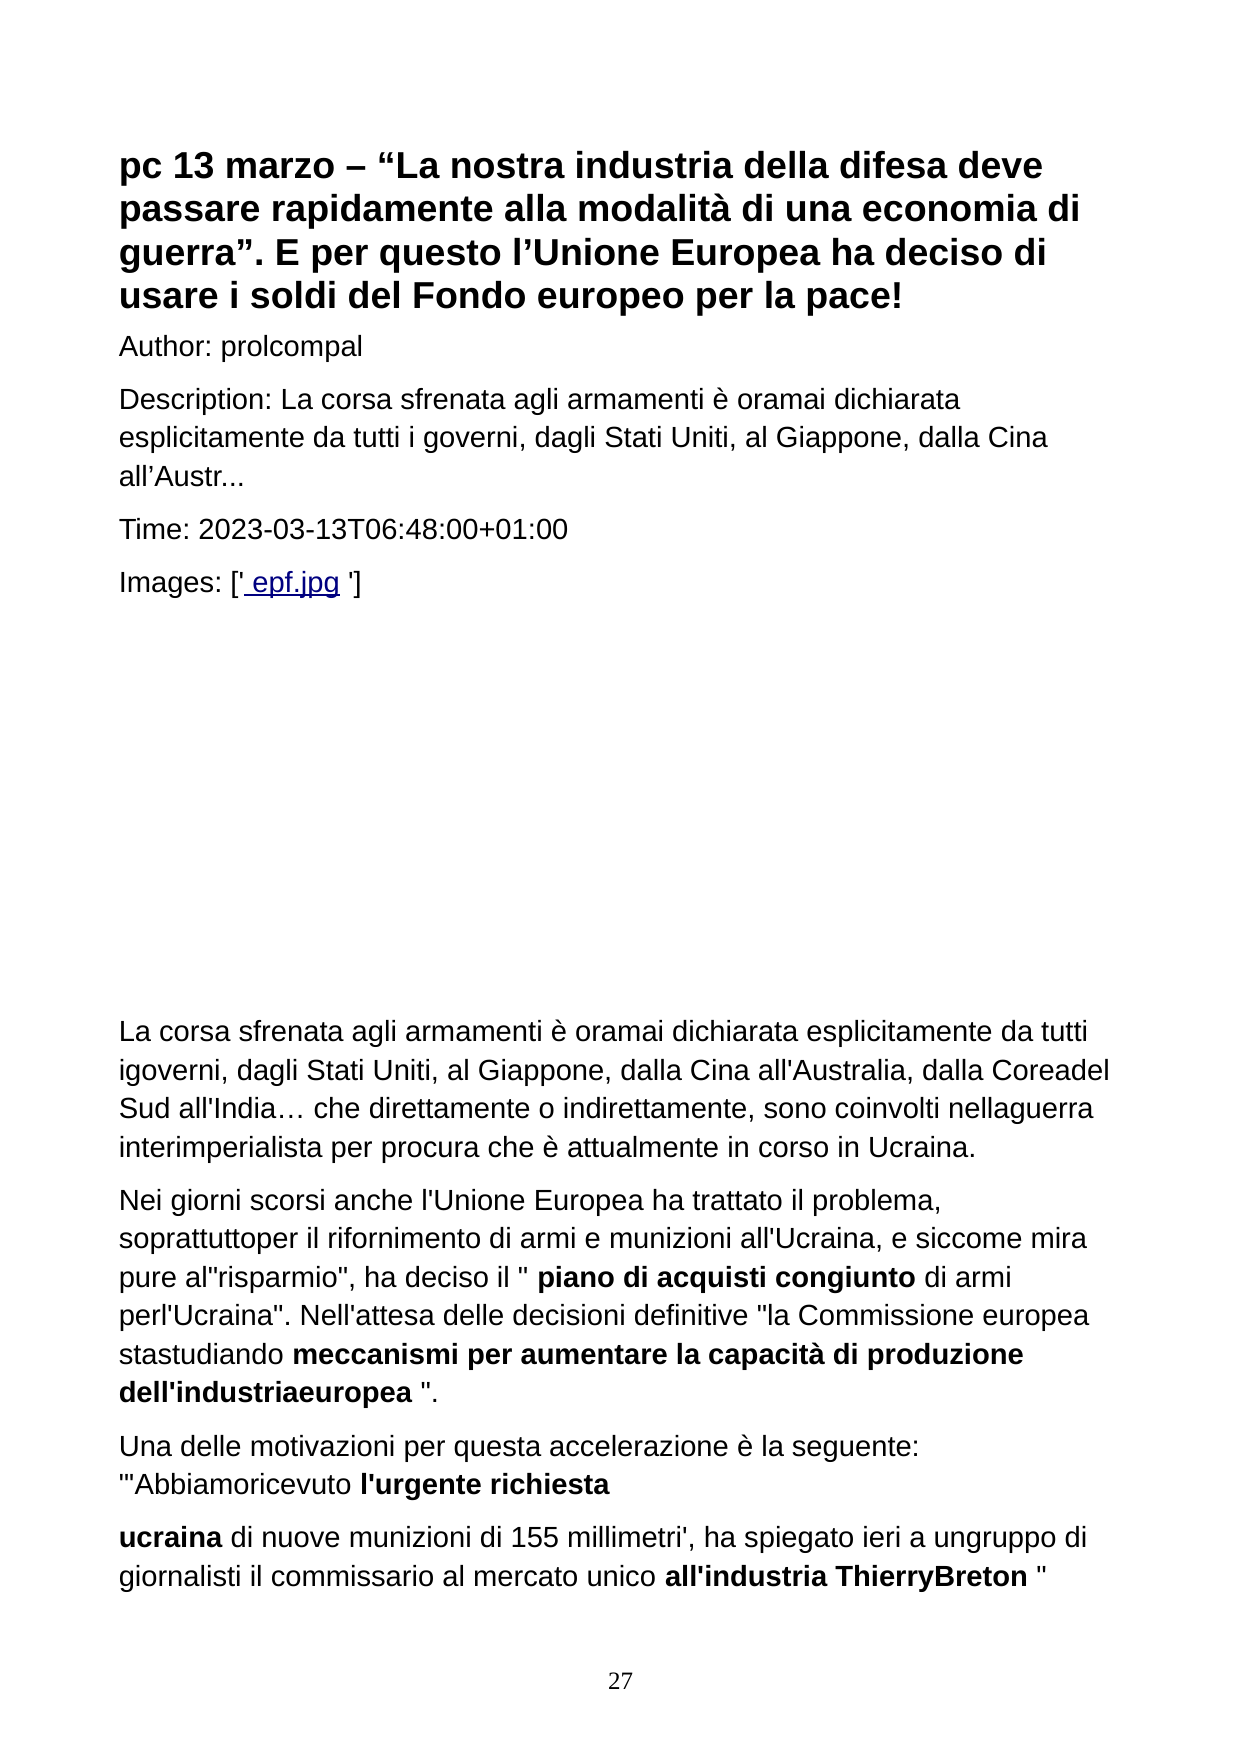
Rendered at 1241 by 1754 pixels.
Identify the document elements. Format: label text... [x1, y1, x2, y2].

text Description: La corsa sfrenata agli armamenti è oramai dichiarata esplicitamente da tutti i governi, dagli Stati Uniti, al Giappone, dalla Cina all’Austr... [118, 382, 1122, 492]
text Author: prolcompal [118, 328, 1122, 362]
text Una delle motivazioni per questa accelerazione è la seguente: "'Abbiamoricevuto l'urgente richiesta [118, 1429, 1122, 1501]
text La corsa sfrenata agli armamenti è oramai dichiarata esplicitamente da tutti igoverni, dagli Stati Uniti, al Giappone, dalla Cina all'Australia, dalla Coreadel Sud all'India… che direttamente o indirettamente, sono coinvolti nellaguerra interimperialista per procura che è attualmente in corso in Ucraina. [118, 1014, 1122, 1163]
text ucraina di nuove munizioni di 155 millimetri', ha spiegato ieri a ungruppo di giornalisti il commissario al mercato unico all'industria ThierryBreton " [118, 1520, 1122, 1592]
subtitle pc 13 marzo – “La nostra industria della difesa deve passare rapidamente alla modalità di una economia di guerra”. E per questo l’Unione Europea ha deciso di usare i soldi del Fondo europeo per la pace! [118, 143, 1122, 316]
text Images: [' epf.jpg '] [118, 565, 1122, 598]
text Nei giorni scorsi anche l'Unione Europea ha trattato il problema, soprattuttoper il rifornimento di armi e munizioni all'Ucraina, e siccome mira pure al"risparmio", ha deciso il " piano di acquisti congiunto di armi perl'Ucraina". Nell'attesa delle decisioni definitive "la Commissione europea stastudiando meccanismi per aumentare la capacità di produzione dell'industriaeuropea ". [118, 1183, 1122, 1409]
text Time: 2023-03-13T06:48:00+01:00 [118, 512, 1122, 545]
